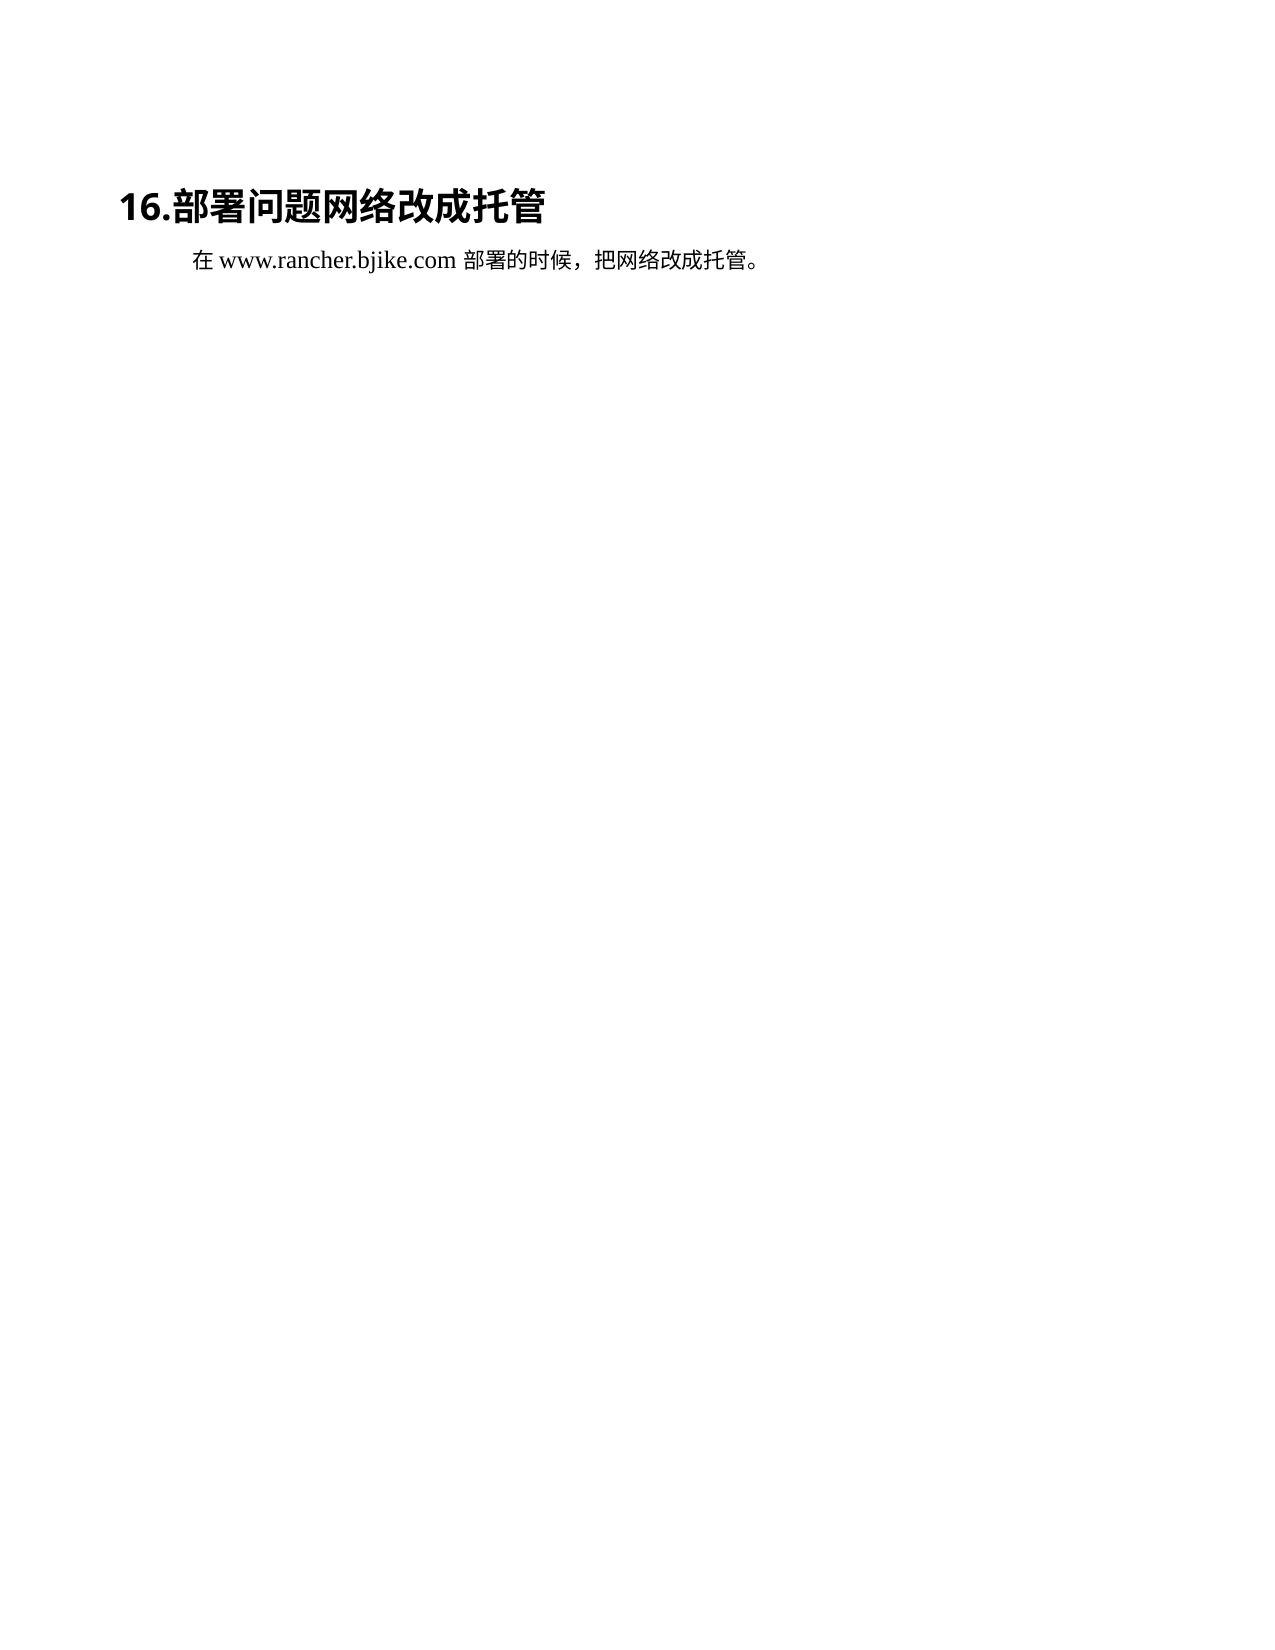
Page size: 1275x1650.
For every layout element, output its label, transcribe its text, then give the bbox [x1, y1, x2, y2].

text 在 www.rancher.bjike.com 部署的时候，把网络改成托管。 [118, 243, 1157, 275]
subtitle 16.部署问题网络改成托管 [118, 176, 1157, 231]
